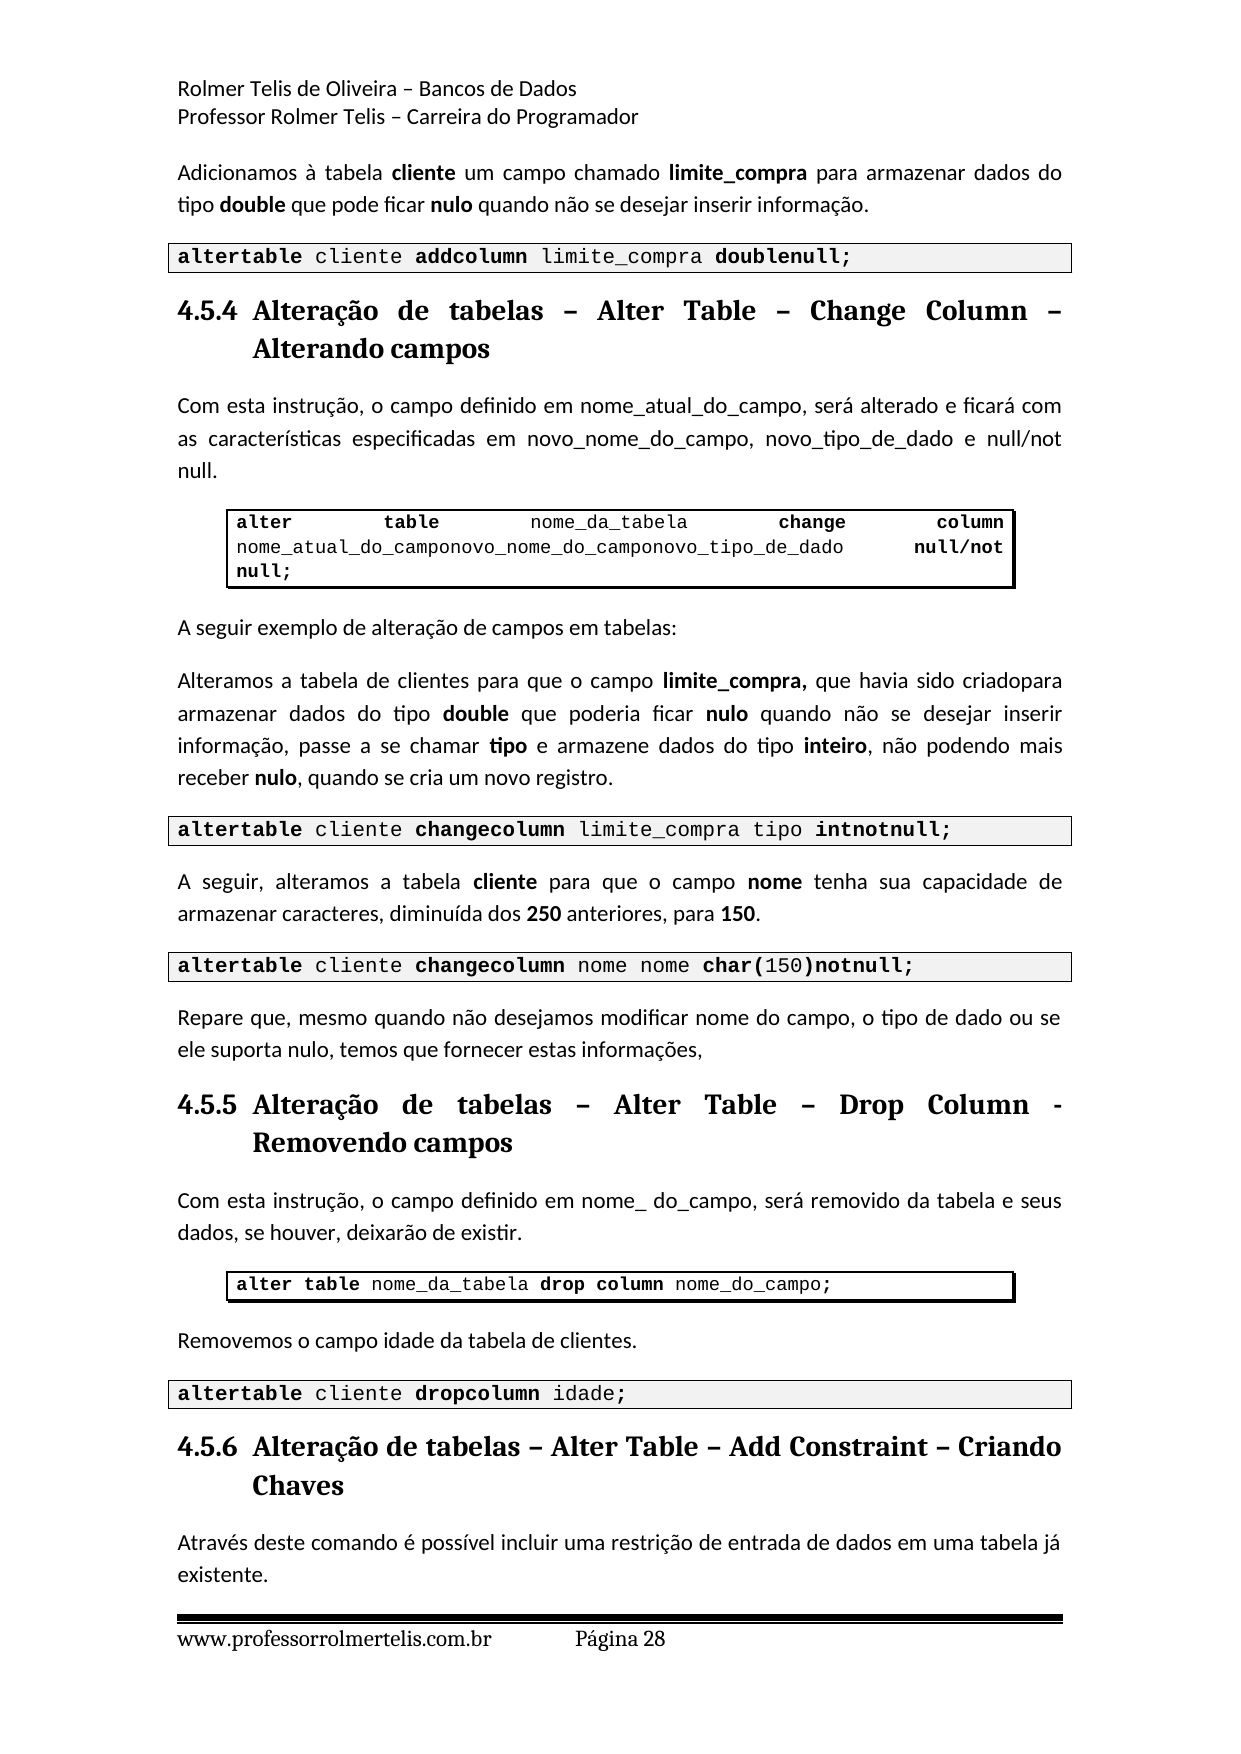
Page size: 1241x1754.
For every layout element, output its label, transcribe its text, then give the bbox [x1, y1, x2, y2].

text alter table nome_da_tabela change column nome_atual_do_camponovo_nome_do_camponovo_tipo_de_dado null/not null; [228, 511, 1012, 586]
text altertable cliente dropcolumn idade; [169, 1381, 1071, 1408]
text Alteramos a tabela de clientes para que o campo limite_compra, que havia sido criadopara armazenar dados do tipo double que poderia ficar nulo quando não se desejar inserir informação, passe a se chamar tipo e armazene dados do tipo inteiro, não podendo mais receber nulo, quando se cria um novo registro. [177, 666, 1063, 791]
text Com esta instrução, o campo definido em nome_atual_do_campo, será alterado e ficará com as características especificadas em novo_nome_do_campo, novo_tipo_de_dado e null/not null. [177, 392, 1063, 484]
text altertable cliente changecolumn limite_compra tipo intnotnull; [169, 817, 1071, 845]
text Com esta instrução, o campo definido em nome_ do_campo, será removido da tabela e seus dados, se houver, deixarão de existir. [177, 1186, 1063, 1246]
subtitle Alteração de tabelas – Alter Table – Change Column – Alterando campos [177, 294, 1063, 366]
subtitle Alteração de tabelas – Alter Table – Drop Column - Removendo campos [177, 1088, 1063, 1160]
text Adicionamos à tabela cliente um campo chamado limite_compra para armazenar dados do tipo double que pode ficar nulo quando não se desejar inserir informação. [177, 158, 1063, 218]
text A seguir, alteramos a tabela cliente para que o campo nome tenha sua capacidade de armazenar caracteres, diminuída dos 250 anteriores, para 150. [177, 867, 1063, 927]
text altertable cliente addcolumn limite_compra doublenull; [169, 244, 1071, 272]
text Repare que, mesmo quando não desejamos modificar nome do campo, o tipo de dado ou se ele suporta nulo, temos que fornecer estas informações, [177, 1003, 1063, 1063]
text A seguir exemplo de alteração de campos em tabelas: [177, 613, 1063, 641]
text Removemos o campo idade da tabela de clientes. [177, 1327, 1063, 1355]
text altertable cliente changecolumn nome nome char(150)notnull; [169, 953, 1071, 981]
text alter table nome_da_tabela drop column nome_do_campo; [228, 1273, 1012, 1299]
text Através deste comando é possível incluir uma restrição de entrada de dados em uma tabela já existente. [177, 1528, 1063, 1588]
subtitle Alteração de tabelas – Alter Table – Add Constraint – Criando Chaves [177, 1430, 1063, 1502]
